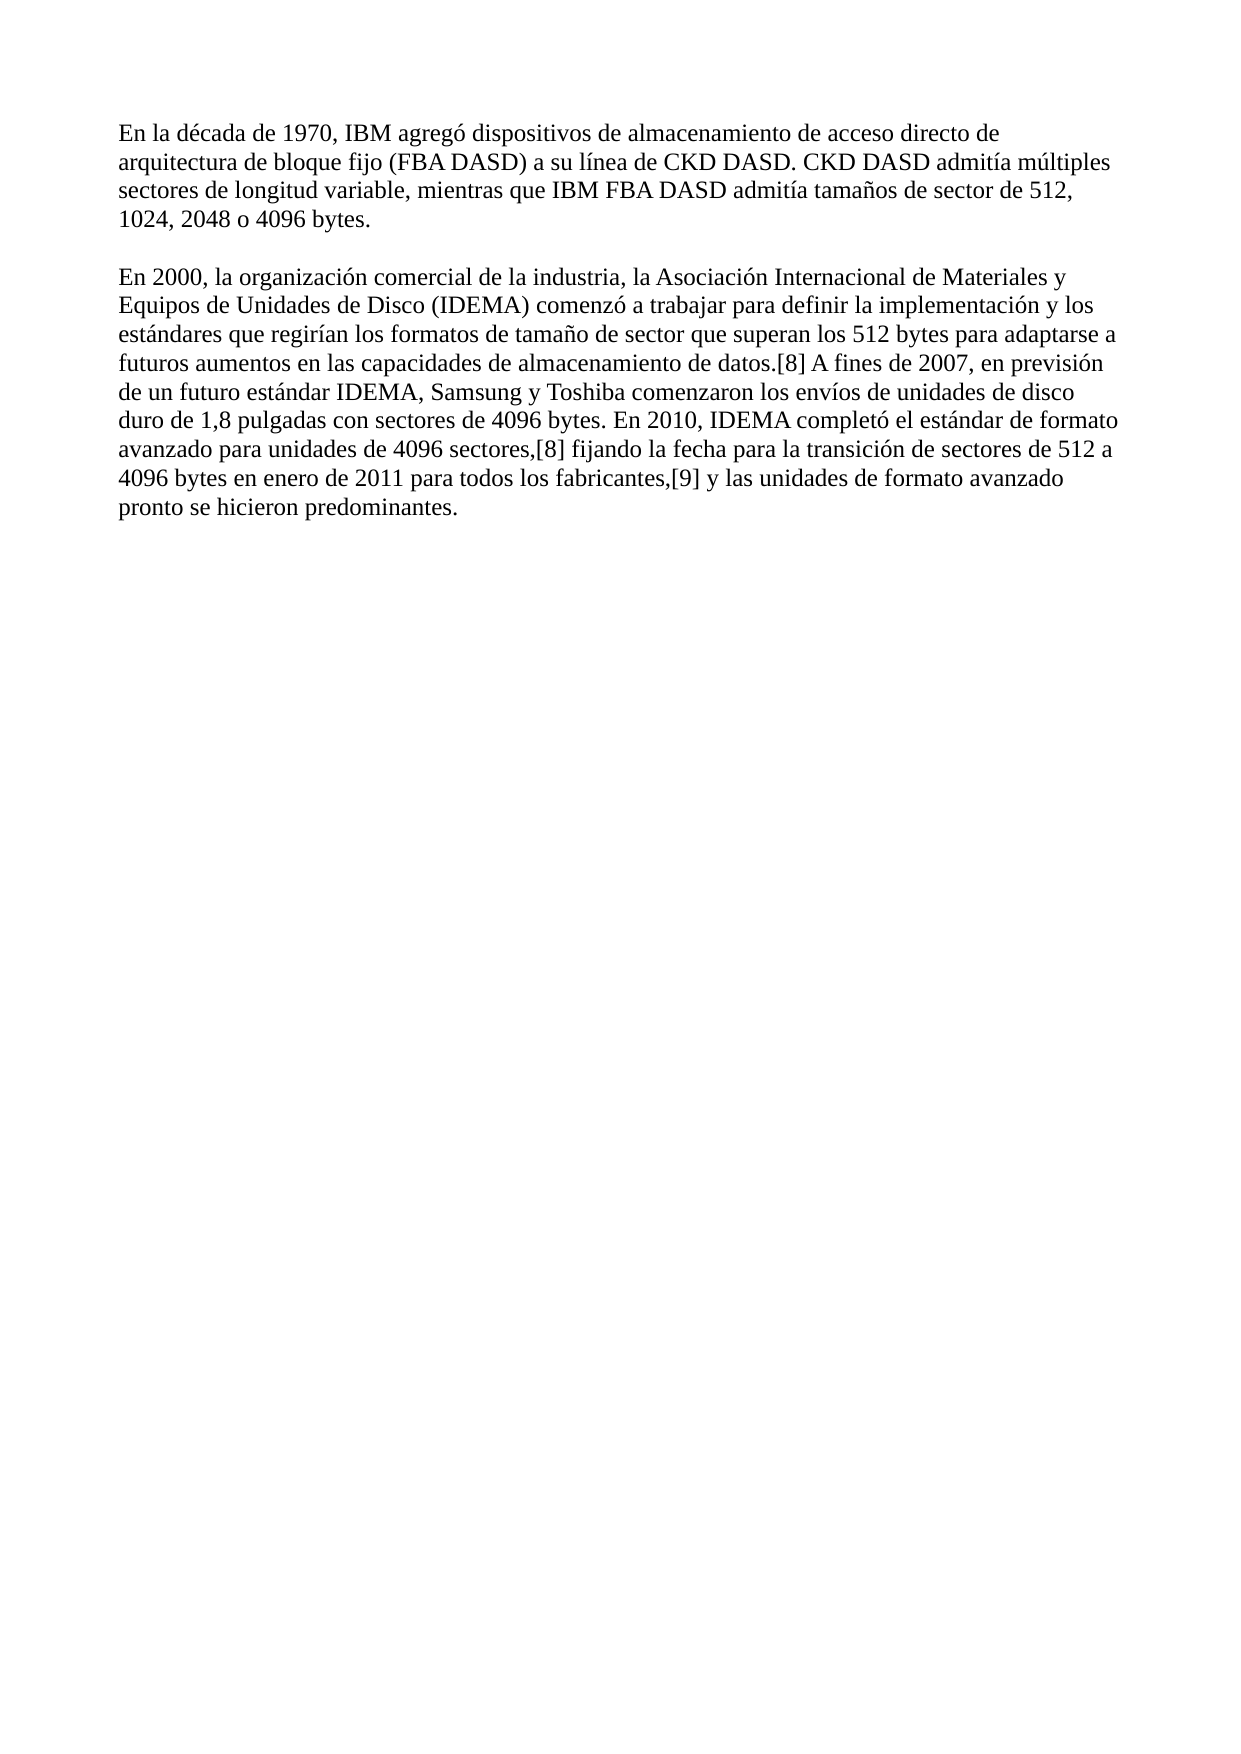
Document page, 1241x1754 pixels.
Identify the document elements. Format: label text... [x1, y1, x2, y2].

text En 2000, la organización comercial de la industria, la Asociación Internacional de Materiales y Equipos de Unidades de Disco (IDEMA) comenzó a trabajar para definir la implementación y los estándares que regirían los formatos de tamaño de sector que superan los 512 bytes para adaptarse a futuros aumentos en las capacidades de almacenamiento de datos.[8] A fines de 2007, en previsión de un futuro estándar IDEMA, Samsung y Toshiba comenzaron los envíos de unidades de disco duro de 1,8 pulgadas con sectores de 4096 bytes. En 2010, IDEMA completó el estándar de formato avanzado para unidades de 4096 sectores,[8] fijando la fecha para la transición de sectores de 512 a 4096 bytes en enero de 2011 para todos los fabricantes,[9] y las unidades de formato avanzado pronto se hicieron predominantes. [118, 262, 1122, 521]
text En la década de 1970, IBM agregó dispositivos de almacenamiento de acceso directo de arquitectura de bloque fijo (FBA DASD) a su línea de CKD DASD. CKD DASD admitía múltiples sectores de longitud variable, mientras que IBM FBA DASD admitía tamaños de sector de 512, 1024, 2048 o 4096 bytes. [118, 118, 1122, 233]
